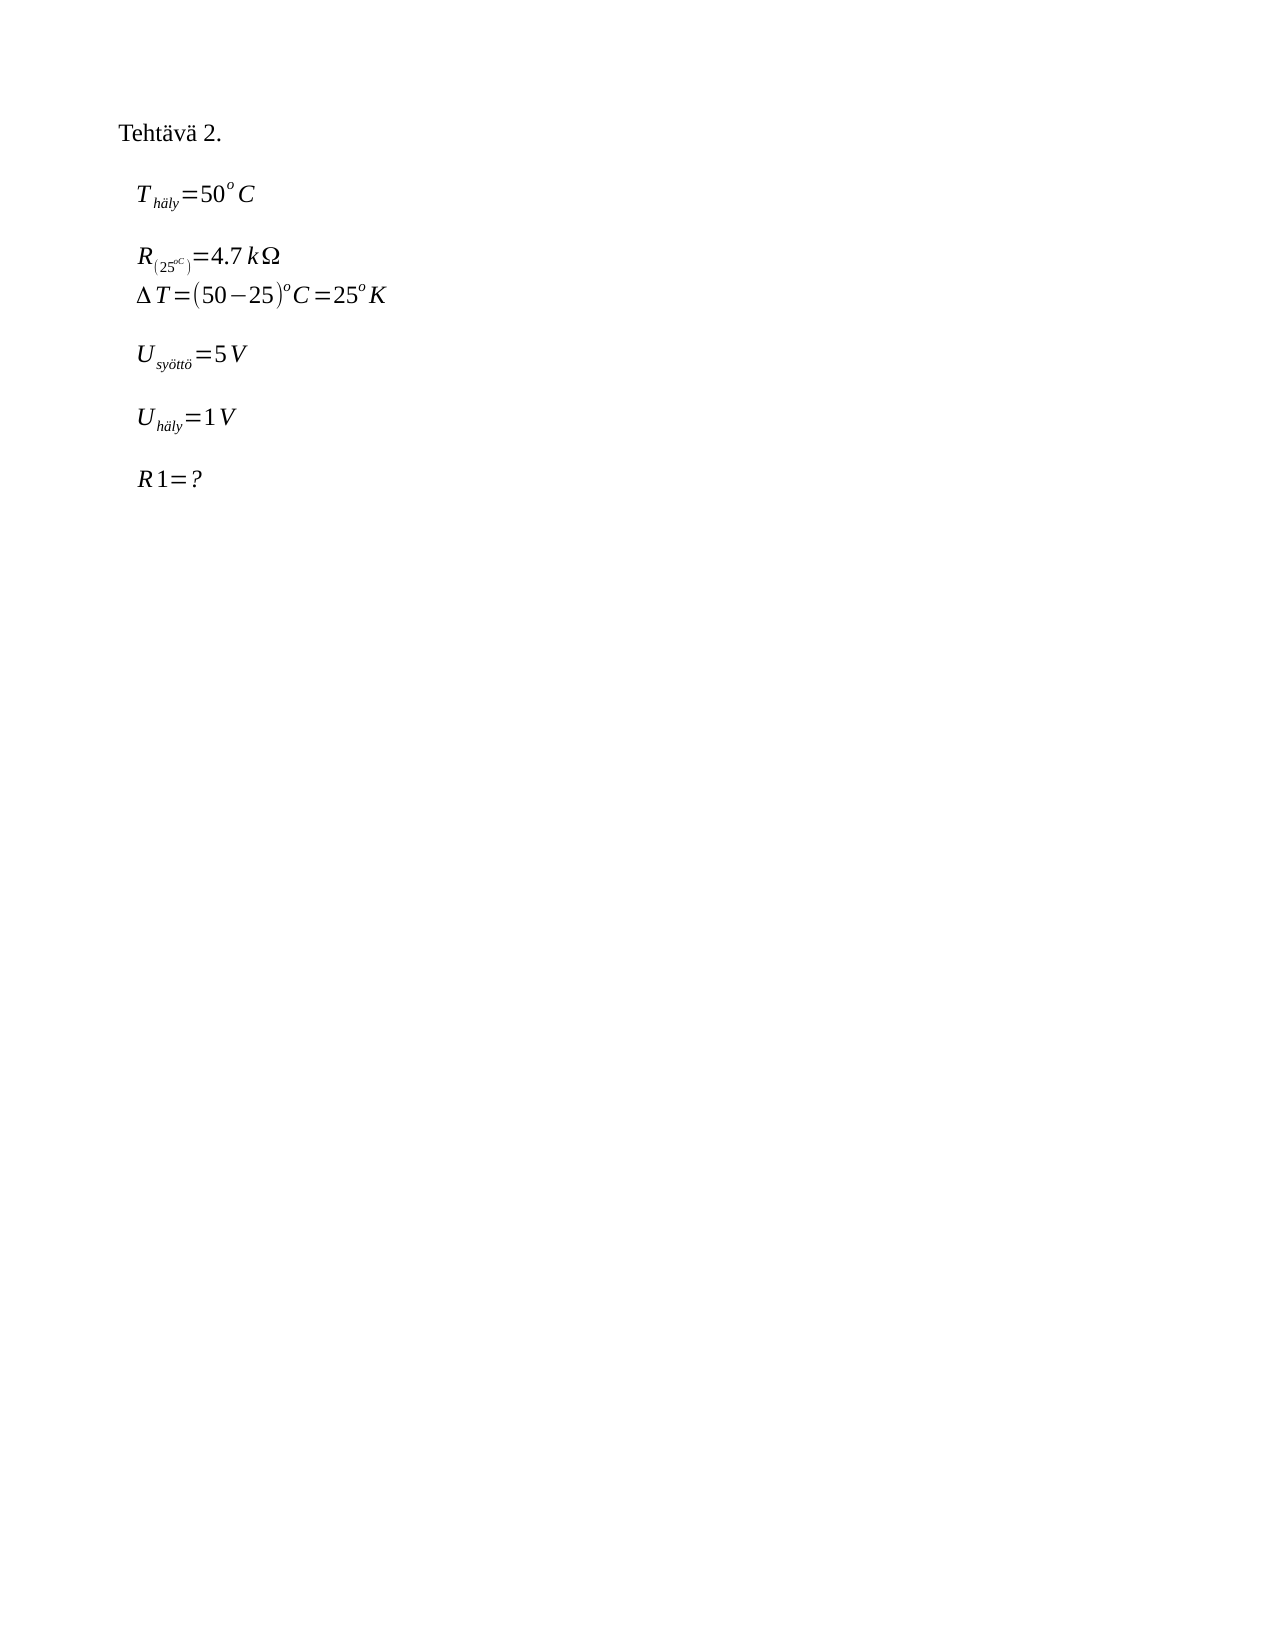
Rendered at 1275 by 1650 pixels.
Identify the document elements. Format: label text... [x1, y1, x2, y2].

text Tehtävä 2. [118, 118, 1157, 147]
